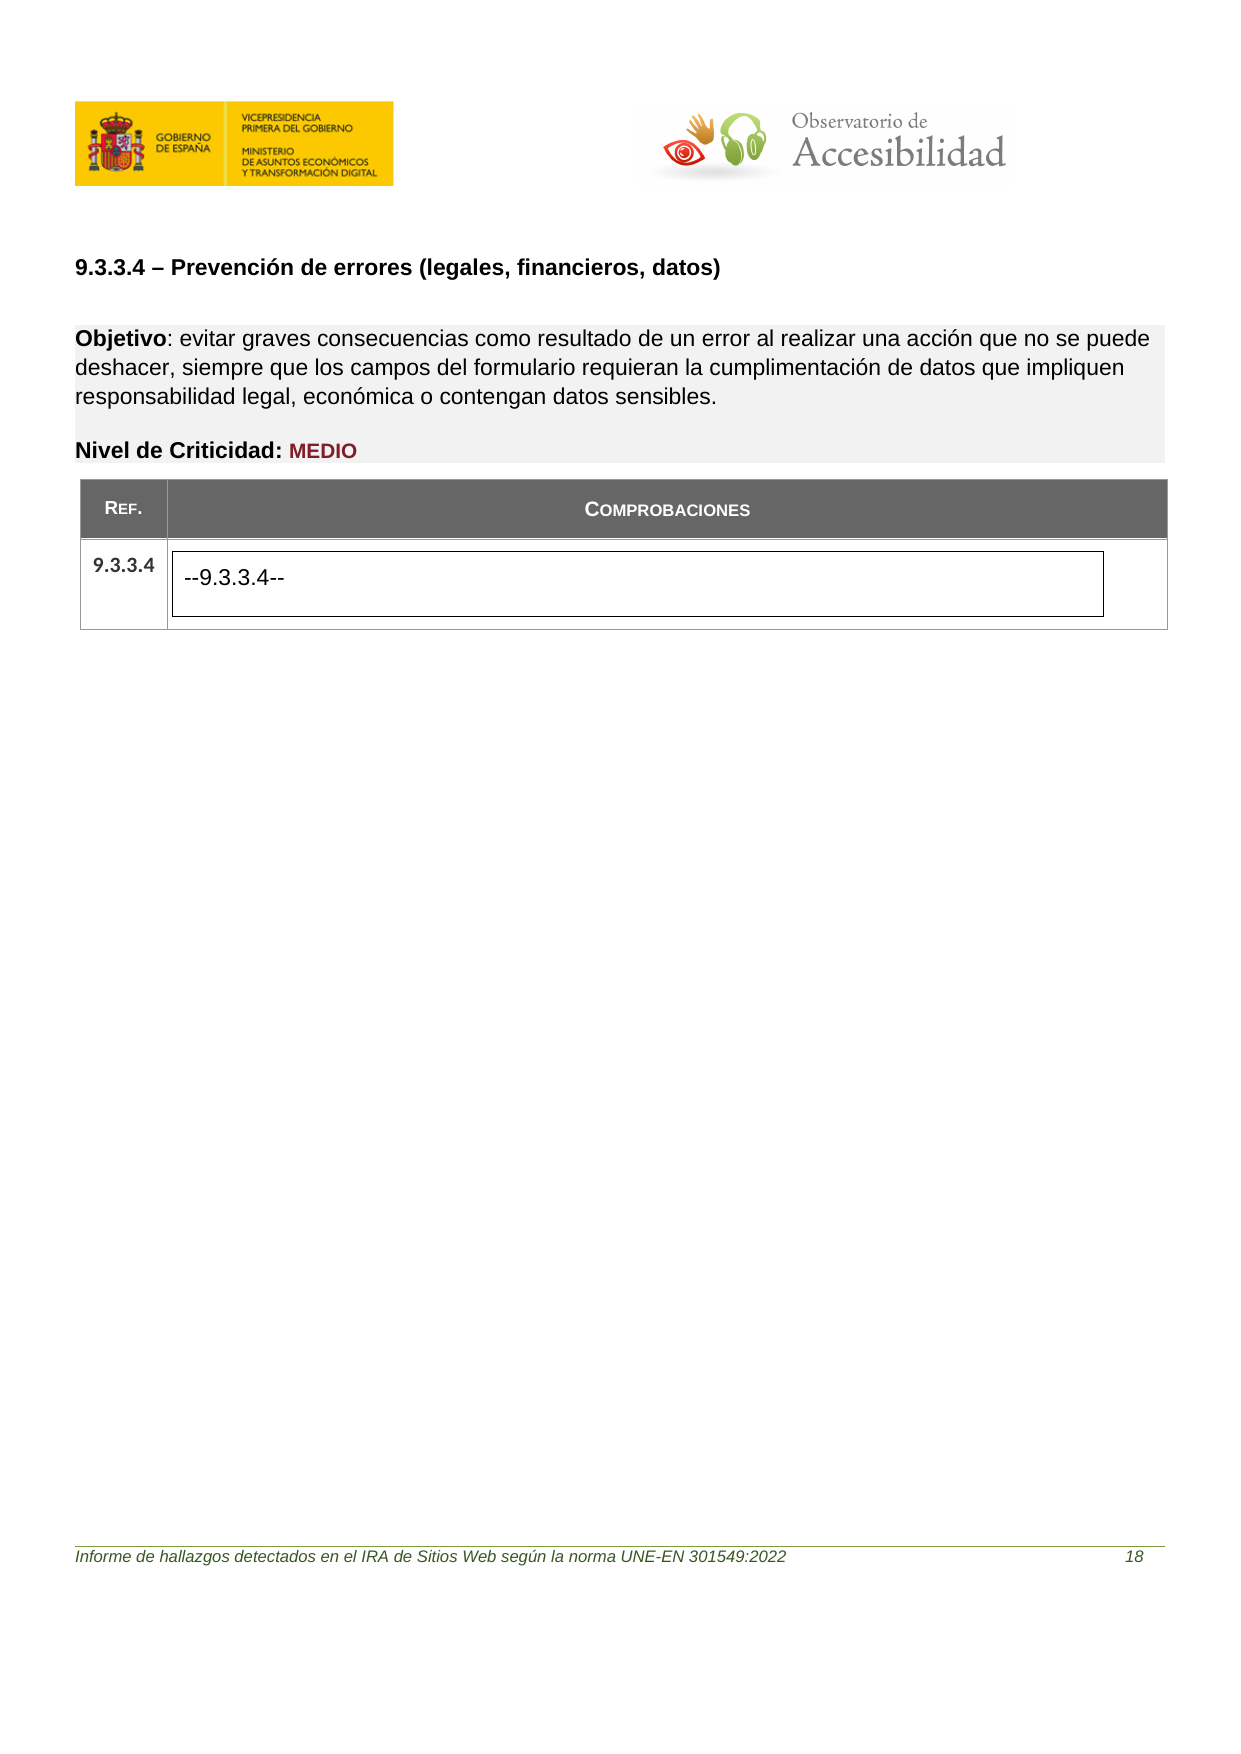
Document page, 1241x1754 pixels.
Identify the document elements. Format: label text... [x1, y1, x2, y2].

text Nivel de Criticidad: MEDIO [75, 437, 1165, 463]
picture [75, 101, 394, 186]
picture [637, 103, 1013, 186]
text 9.3.3.4 – Prevención de errores (legales, financieros, datos) [60, 239, 1121, 295]
table_cell [168, 540, 1167, 628]
table_header Ref. [81, 480, 167, 538]
text Objetivo: evitar graves consecuencias como resultado de un error al realizar una acción que no se puede deshacer, siempre que los campos del formulario requieran la cumplimentación de datos que impliquen responsabilidad legal, económica o contengan datos sensibles. [75, 325, 1165, 409]
table_header Comprobaciones [168, 480, 1167, 538]
table_cell 9.3.3.4 [81, 540, 167, 628]
table_header --9.3.3.4-- [173, 552, 1103, 616]
